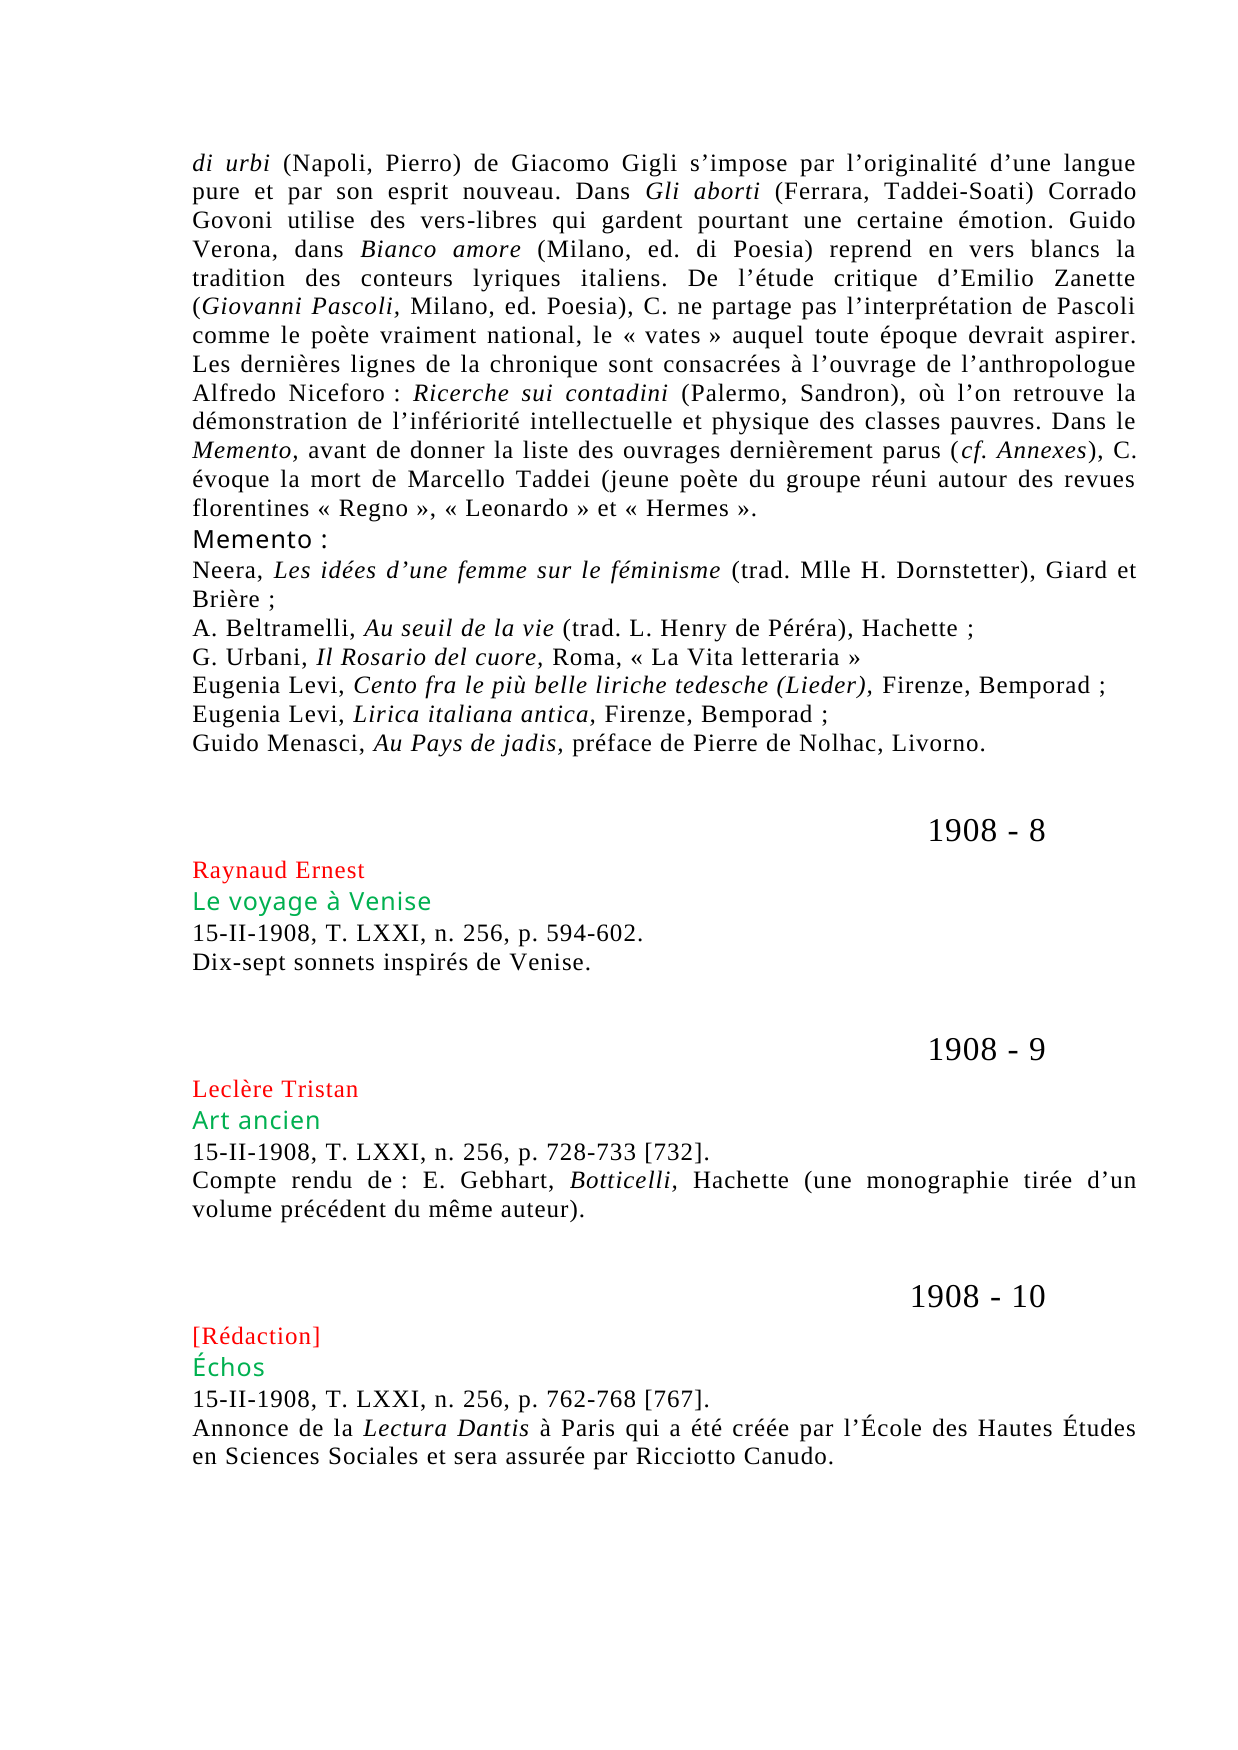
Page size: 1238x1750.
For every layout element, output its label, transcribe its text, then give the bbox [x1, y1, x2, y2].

text [Rédaction] [192, 1321, 1046, 1350]
subtitle 1908 ‑ 10 [192, 1277, 1046, 1315]
text Neera, Les idées d’une femme sur le féminisme (trad. Mlle H. Dornstetter), Giard et Brière ; [192, 556, 1137, 613]
text Annonce de la Lectura Dantis à Paris qui a été créée par l’École des Hautes Études en Sciences Sociales et sera assurée par Ricciotto Canudo. [192, 1413, 1137, 1470]
text Guido Menasci, Au Pays de jadis, préface de Pierre de Nolhac, Livorno. [192, 728, 1137, 757]
text Art ancien [192, 1102, 1046, 1137]
text Eugenia Levi, Cento fra le più belle liriche tedesche (Lieder), Firenze, Bemporad ; [192, 671, 1137, 699]
text G. Urbani, Il Rosario del cuore, Roma, « La Vita letteraria » [192, 642, 1137, 671]
text Memento : [192, 521, 1046, 556]
text Dix‑sept sonnets inspirés de Venise. [192, 947, 1137, 975]
text Compte rendu de : E. Gebhart, Botticelli, Hachette (une monographie tirée d’un volume précédent du même auteur). [192, 1165, 1137, 1223]
text 15‑II‑1908, T. LXXI, n. 256, p. 762‑768 [767]. [192, 1384, 1137, 1413]
subtitle 1908 ‑ 8 [192, 811, 1046, 849]
text Leclère Tristan [192, 1074, 1046, 1102]
text 15‑II‑1908, T. LXXI, n. 256, p. 594‑602. [192, 918, 1137, 947]
text Raynaud Ernest [192, 855, 1046, 884]
subtitle 1908 ‑ 9 [192, 1029, 1046, 1067]
text Échos [192, 1350, 1046, 1384]
text 15‑II‑1908, T. LXXI, n. 256, p. 728‑733 [732]. [192, 1137, 1137, 1165]
text di urbi (Napoli, Pierro) de Giacomo Gigli s’impose par l’originalité d’une langue pure et par son esprit nouveau. Dans Gli aborti (Ferrara, Taddei-Soati) Corrado Govoni utilise des vers‑libres qui gardent pourtant une certaine émotion. Guido Verona, dans Bianco amore (Milano, ed. di Poesia) reprend en vers blancs la tradition des conteurs lyriques italiens. De l’étude critique d’Emilio Zanette (Giovanni Pascoli, Milano, ed. Poesia), C. ne partage pas l’interprétation de Pascoli comme le poète vraiment national, le « vates » auquel toute époque devrait aspirer. Les dernières lignes de la chronique sont consacrées à l’ouvrage de l’anthropologue Alfredo Niceforo : Ricerche sui contadini (Palermo, Sandron), où l’on retrouve la démonstration de l’infériorité intellectuelle et physique des classes pauvres. Dans le Memento, avant de donner la liste des ouvrages dernièrement parus (cf. Annexes), C. évoque la mort de Marcello Taddei (jeune poète du groupe réuni autour des revues florentines « Regno », « Leonardo » et « Hermes ». [192, 148, 1137, 521]
text Le voyage à Venise [192, 884, 1046, 918]
text A. Beltramelli, Au seuil de la vie (trad. L. Henry de Péréra), Hachette ; [192, 613, 1137, 642]
text Eugenia Levi, Lirica italiana antica, Firenze, Bemporad ; [192, 699, 1137, 728]
